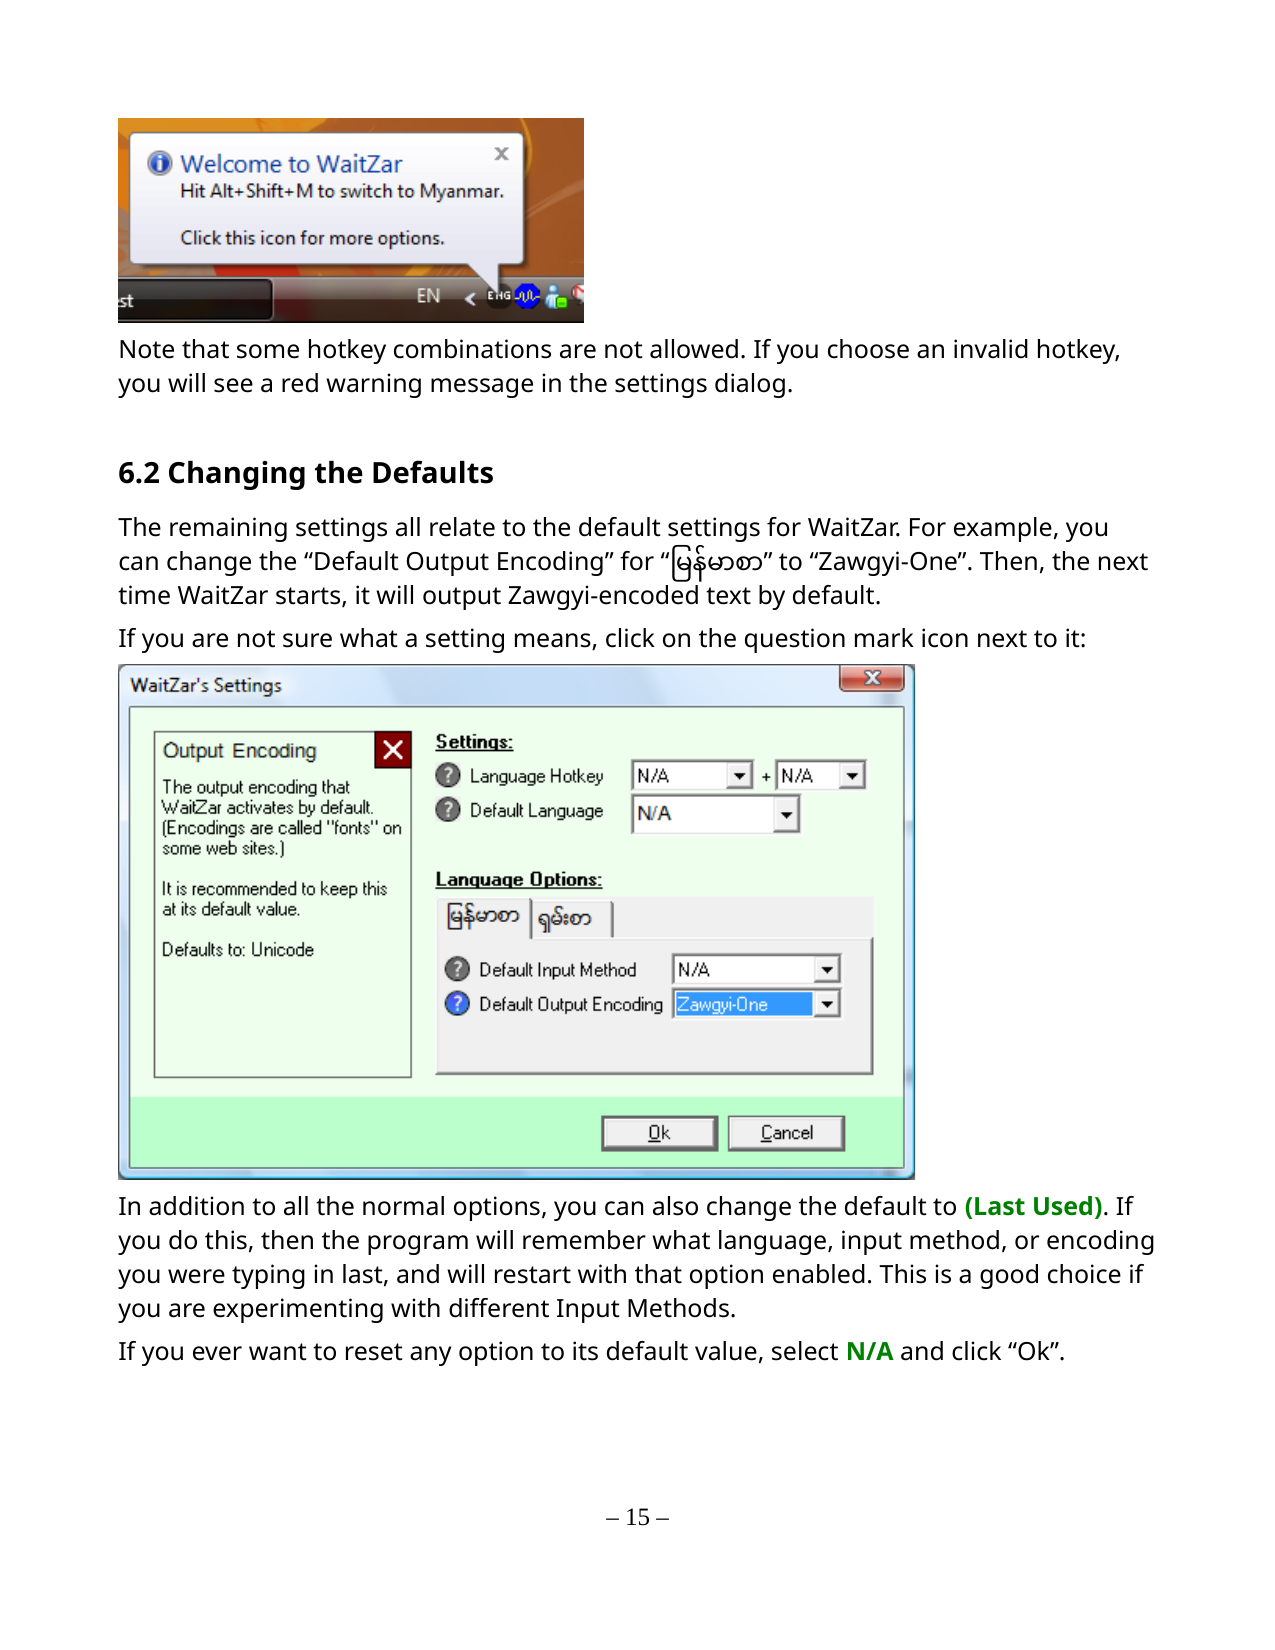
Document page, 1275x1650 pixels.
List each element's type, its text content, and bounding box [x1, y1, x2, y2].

picture [118, 118, 584, 323]
text The remaining settings all relate to the default settings for WaitZar. For example, you can change the “Default Output Encoding” for “မြန်မာစာ” to “Zawgyi-One”. Then, the next time WaitZar starts, it will output Zawgyi-encoded text by default. [118, 510, 1157, 612]
text In addition to all the normal options, you can also change the default to (Last Used). If you do this, then the program will remember what language, input method, or encoding you were typing in last, and will restart with that option enabled. This is a good choice if you are experimenting with different Input Methods. [118, 664, 1157, 1325]
text Note that some hotkey combinations are not allowed. If you choose an invalid hotkey, you will see a red warning message in the settings dialog. [118, 118, 1157, 400]
text If you are not sure what a setting means, click on the question mark icon next to it: [118, 621, 1157, 655]
text If you ever want to reset any option to its default value, select N/A and click “Ok”. [118, 1334, 1157, 1368]
picture [118, 664, 915, 1180]
subtitle 6.2 Changing the Defaults [118, 452, 1157, 492]
